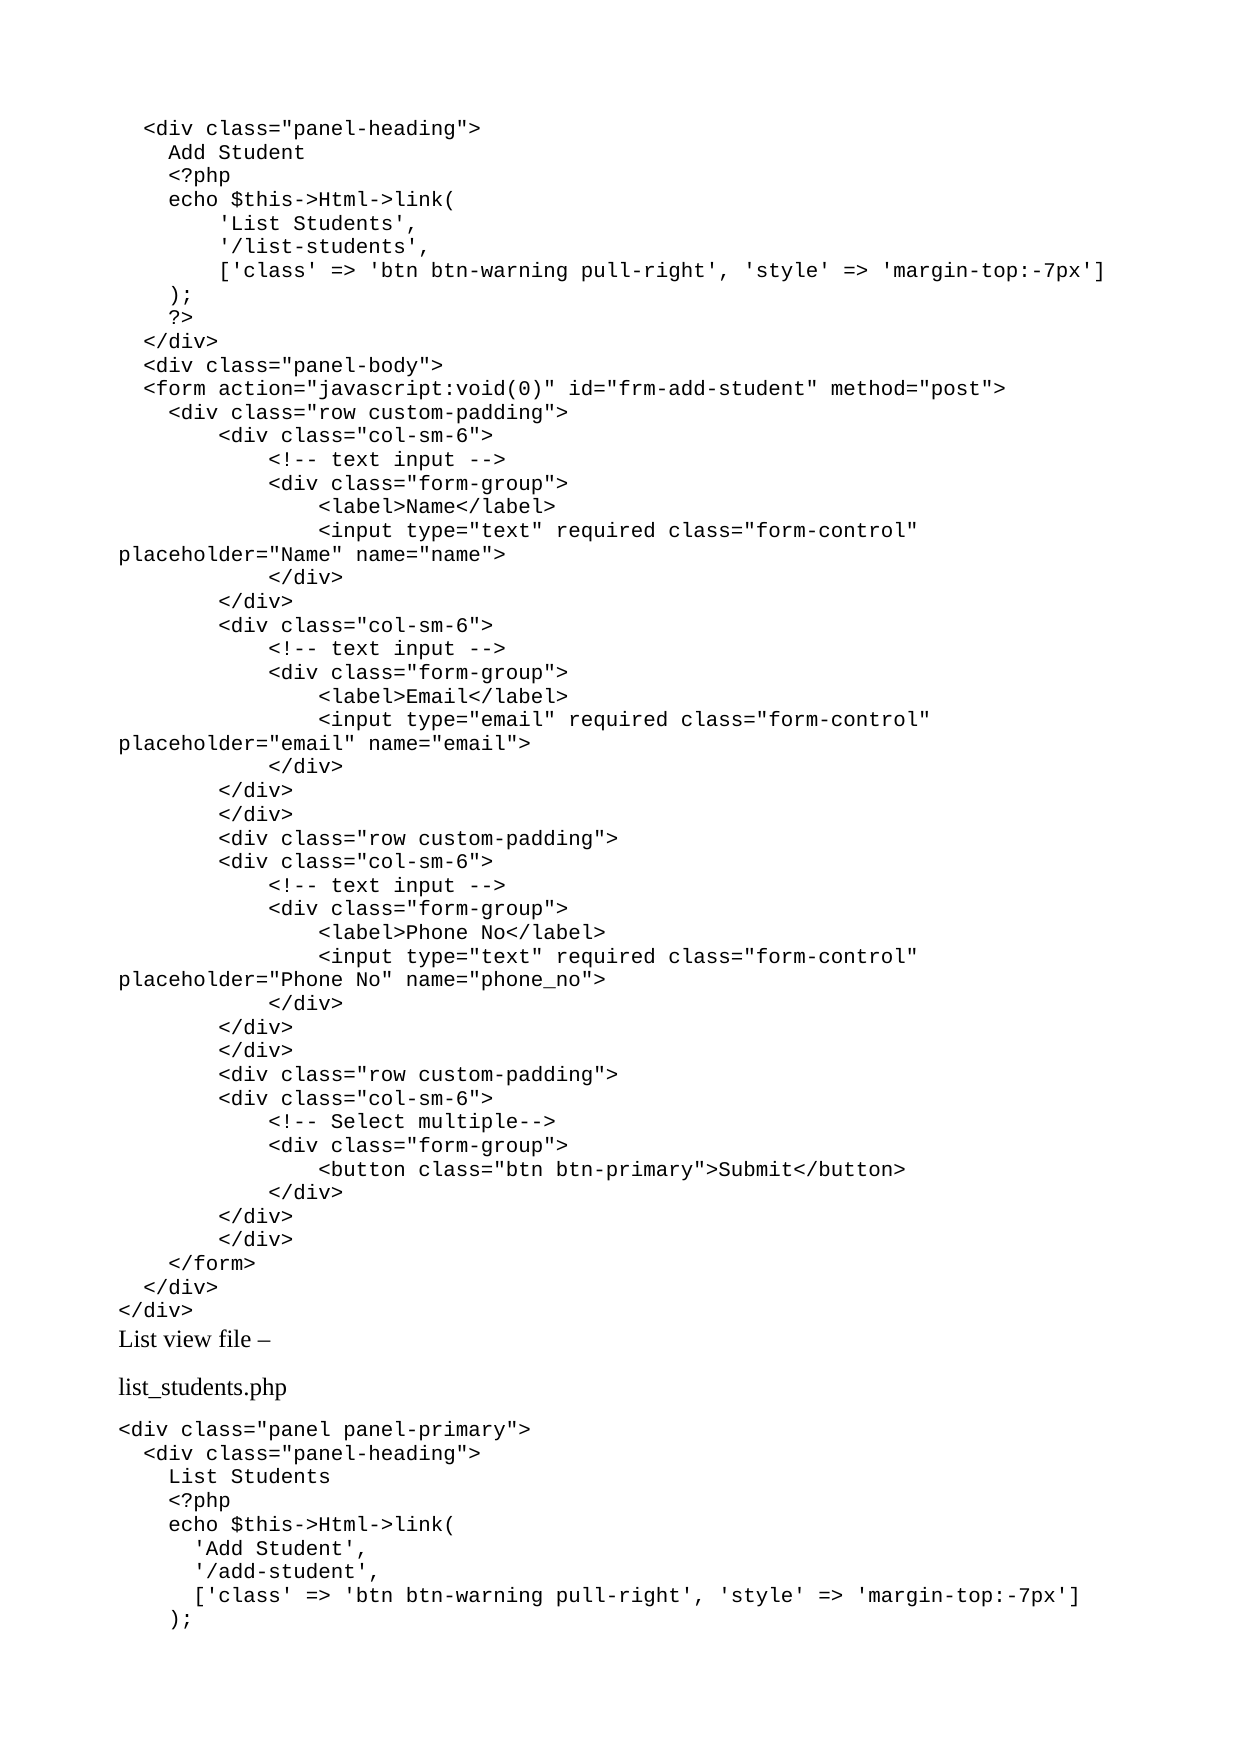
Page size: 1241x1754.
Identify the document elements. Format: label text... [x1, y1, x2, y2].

text </div> [118, 1277, 1122, 1300]
text </div> [118, 780, 1122, 804]
text <div class="form-group"> [118, 898, 1122, 922]
text </form> [118, 1253, 1122, 1277]
text </div> [118, 1300, 1122, 1324]
text <div class="panel panel-primary"> [118, 1419, 1122, 1443]
text </div> [118, 1017, 1122, 1040]
text <div class="form-group"> [118, 662, 1122, 686]
text <div class="col-sm-6"> [118, 1088, 1122, 1111]
text ?> [118, 307, 1122, 331]
text </div> [118, 1182, 1122, 1206]
text '/list-students', [118, 236, 1122, 260]
text </div> [118, 1229, 1122, 1253]
text ['class' => 'btn btn-warning pull-right', 'style' => 'margin-top:-7px'] [118, 1585, 1122, 1608]
text <div class="panel-body"> [118, 354, 1122, 378]
text <label>Name</label> [118, 496, 1122, 520]
text List Students [118, 1467, 1122, 1490]
text </div> [118, 993, 1122, 1017]
text echo $this->Html->link( [118, 1514, 1122, 1537]
text </div> [118, 1040, 1122, 1064]
text <div class="col-sm-6"> [118, 851, 1122, 875]
text <?php [118, 1490, 1122, 1514]
text <label>Phone No</label> [118, 922, 1122, 946]
text ['class' => 'btn btn-warning pull-right', 'style' => 'margin-top:-7px'] [118, 260, 1122, 284]
text <!-- text input --> [118, 638, 1122, 662]
text <div class="panel-heading"> [118, 118, 1122, 142]
text List view file – [118, 1324, 1122, 1353]
text ); [118, 284, 1122, 307]
text 'List Students', [118, 213, 1122, 236]
text <div class="panel-heading"> [118, 1443, 1122, 1467]
text </div> [118, 1206, 1122, 1229]
text '/add-student', [118, 1561, 1122, 1585]
text <input type="text" required class="form-control" placeholder="Phone No" name="phone_no"> [118, 946, 1122, 993]
text </div> [118, 331, 1122, 354]
text echo $this->Html->link( [118, 189, 1122, 213]
text <!-- text input --> [118, 449, 1122, 473]
text 'Add Student', [118, 1537, 1122, 1561]
text <!-- text input --> [118, 875, 1122, 898]
text <div class="row custom-padding"> [118, 827, 1122, 851]
text <input type="text" required class="form-control" placeholder="Name" name="name"> [118, 520, 1122, 567]
text </div> [118, 804, 1122, 827]
text <div class="form-group"> [118, 1135, 1122, 1158]
text list_students.php [118, 1372, 1122, 1400]
text </div> [118, 591, 1122, 615]
text </div> [118, 567, 1122, 591]
text <button class="btn btn-primary">Submit</button> [118, 1158, 1122, 1182]
text <div class="col-sm-6"> [118, 615, 1122, 638]
text <input type="email" required class="form-control" placeholder="email" name="email"> [118, 709, 1122, 757]
text <label>Email</label> [118, 686, 1122, 709]
text Add Student [118, 142, 1122, 165]
text <div class="row custom-padding"> [118, 402, 1122, 426]
text <div class="col-sm-6"> [118, 426, 1122, 449]
text <div class="form-group"> [118, 473, 1122, 496]
text <?php [118, 165, 1122, 189]
text ); [118, 1608, 1122, 1632]
text <!-- Select multiple--> [118, 1111, 1122, 1135]
text <div class="row custom-padding"> [118, 1064, 1122, 1088]
text </div> [118, 757, 1122, 780]
text <form action="javascript:void(0)" id="frm-add-student" method="post"> [118, 378, 1122, 402]
